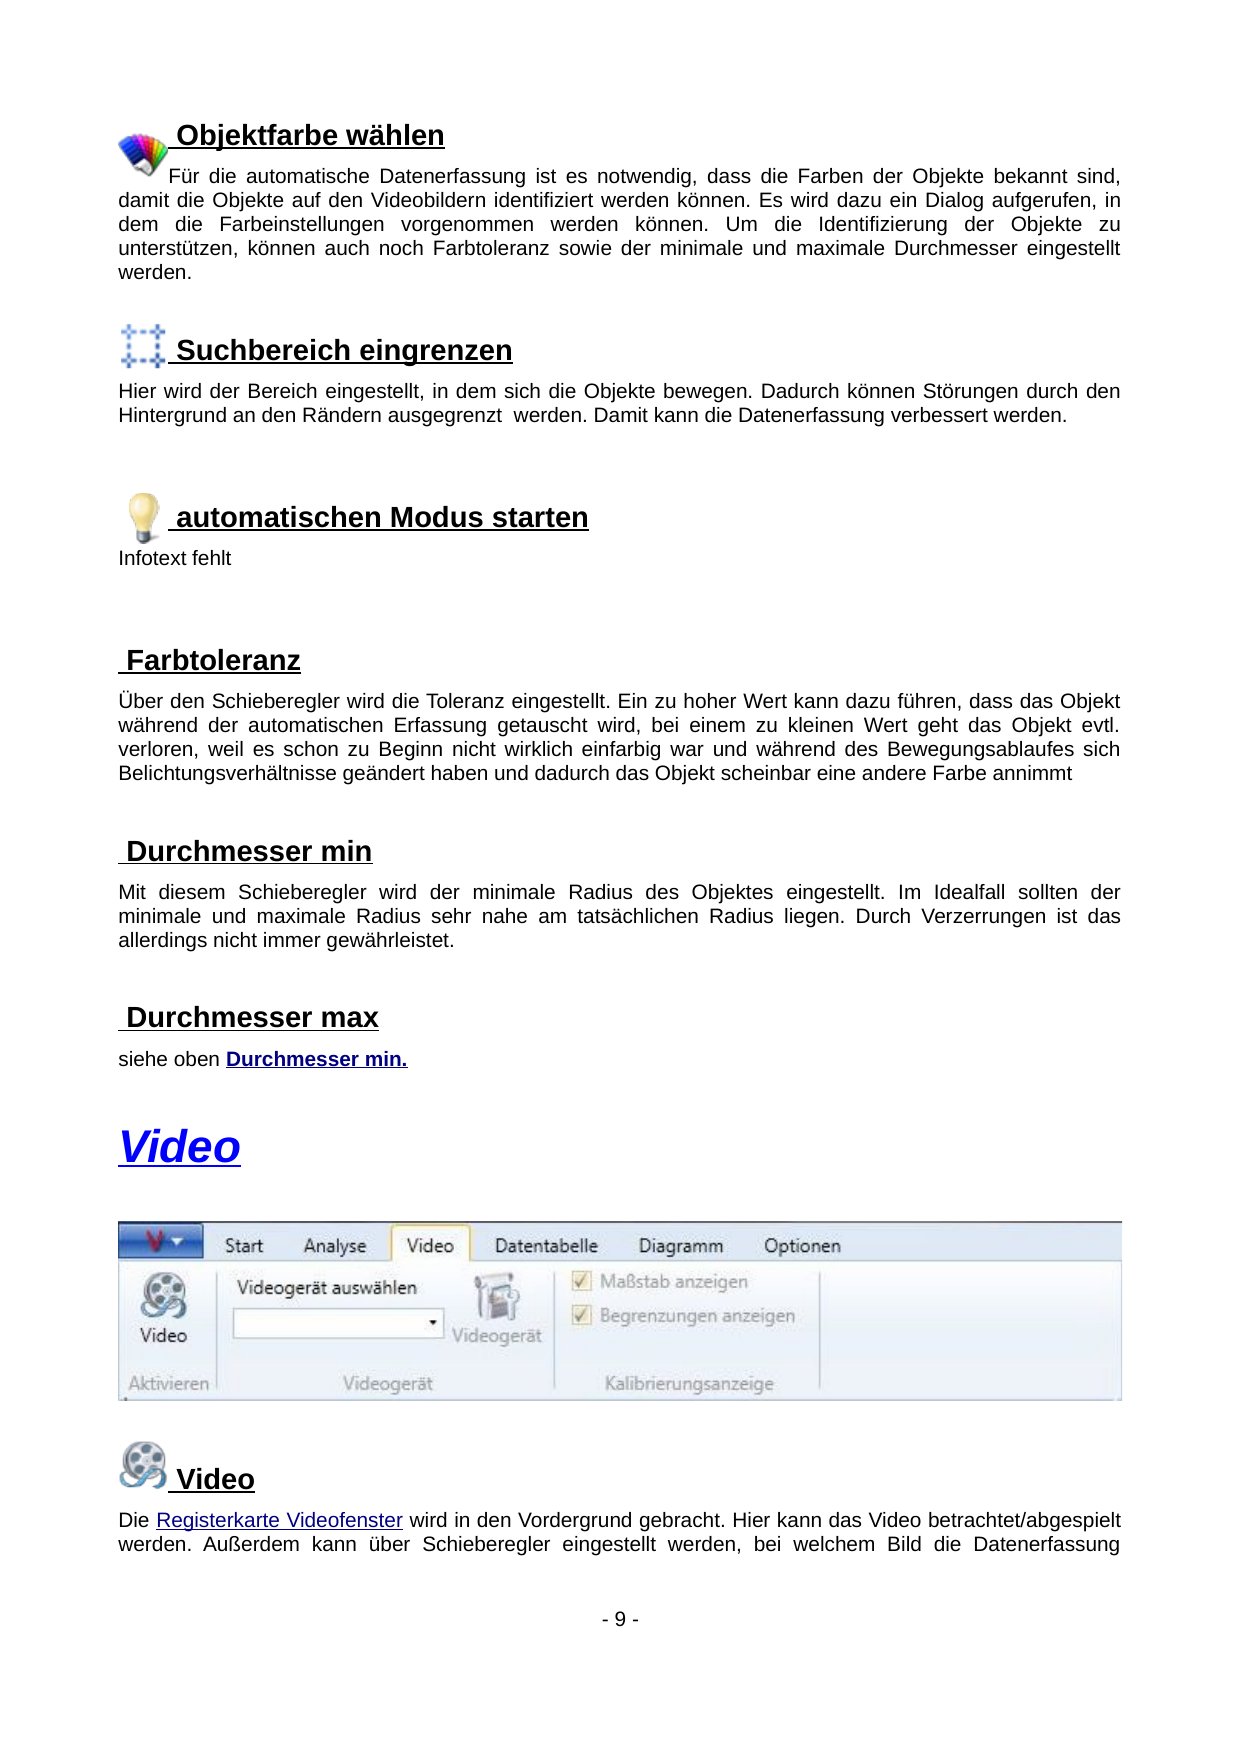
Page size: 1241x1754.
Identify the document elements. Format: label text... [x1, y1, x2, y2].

text Hier wird der Bereich eingestellt, in dem sich die Objekte bewegen. Dadurch können Störungen durch den Hintergrund an den Rändern ausgegrenzt werden. Damit kann die Datenerfassung verbessert werden. [118, 379, 1122, 427]
text Mit diesem Schieberegler wird der minimale Radius des Objektes eingestellt. Im Idealfall sollten der minimale und maximale Radius sehr nahe am tatsächlichen Radius liegen. Durch Verzerrungen ist das allerdings nicht immer gewährleistet. [118, 879, 1122, 951]
subtitle Durchmesser max [118, 1000, 1122, 1034]
text Die Registerkarte Videofenster wird in den Vordergrund gebracht. Hier kann das Video betrachtet/abgespielt werden. Außerdem kann über Schieberegler eingestellt werden, bei welchem Bild die Datenerfassung [118, 1508, 1122, 1556]
text Für die automatische Datenerfassung ist es notwendig, dass die Farben der Objekte bekannt sind, damit die Objekte auf den Videobildern identifiziert werden können. Es wird dazu ein Dialog aufgerufen, in dem die Farbeinstellungen vorgenommen werden können. Um die Identifizierung der Objekte zu unterstützen, können auch noch Farbtoleranz sowie der minimale und maximale Durchmesser eingestellt werden. [118, 164, 1122, 284]
subtitle automatischen Modus starten [169, 500, 1122, 533]
text Über den Schieberegler wird die Toleranz eingestellt. Ein zu hoher Wert kann dazu führen, dass das Objekt während der automatischen Erfassung getauscht wird, bei einem zu kleinen Wert geht das Objekt evtl. verloren, weil es schon zu Beginn nicht wirklich einfarbig war und während des Bewegungsablaufes sich Belichtungsverhältnisse geändert haben und dadurch das Objekt scheinbar eine andere Farbe annimmt [118, 689, 1122, 784]
subtitle Durchmesser min [118, 833, 1122, 867]
subtitle Video [118, 1462, 1122, 1495]
subtitle Farbtoleranz [118, 643, 1122, 676]
picture [118, 1221, 1123, 1401]
picture [118, 127, 169, 178]
subtitle Objektfarbe wählen [118, 118, 1122, 152]
text Infotext fehlt [118, 546, 1122, 570]
picture [118, 1440, 169, 1491]
text siehe oben Durchmesser min. [118, 1046, 1122, 1070]
subtitle Suchbereich eingrenzen [169, 333, 1122, 366]
picture [118, 322, 169, 372]
subtitle Video [118, 1119, 1122, 1172]
picture [118, 493, 169, 544]
